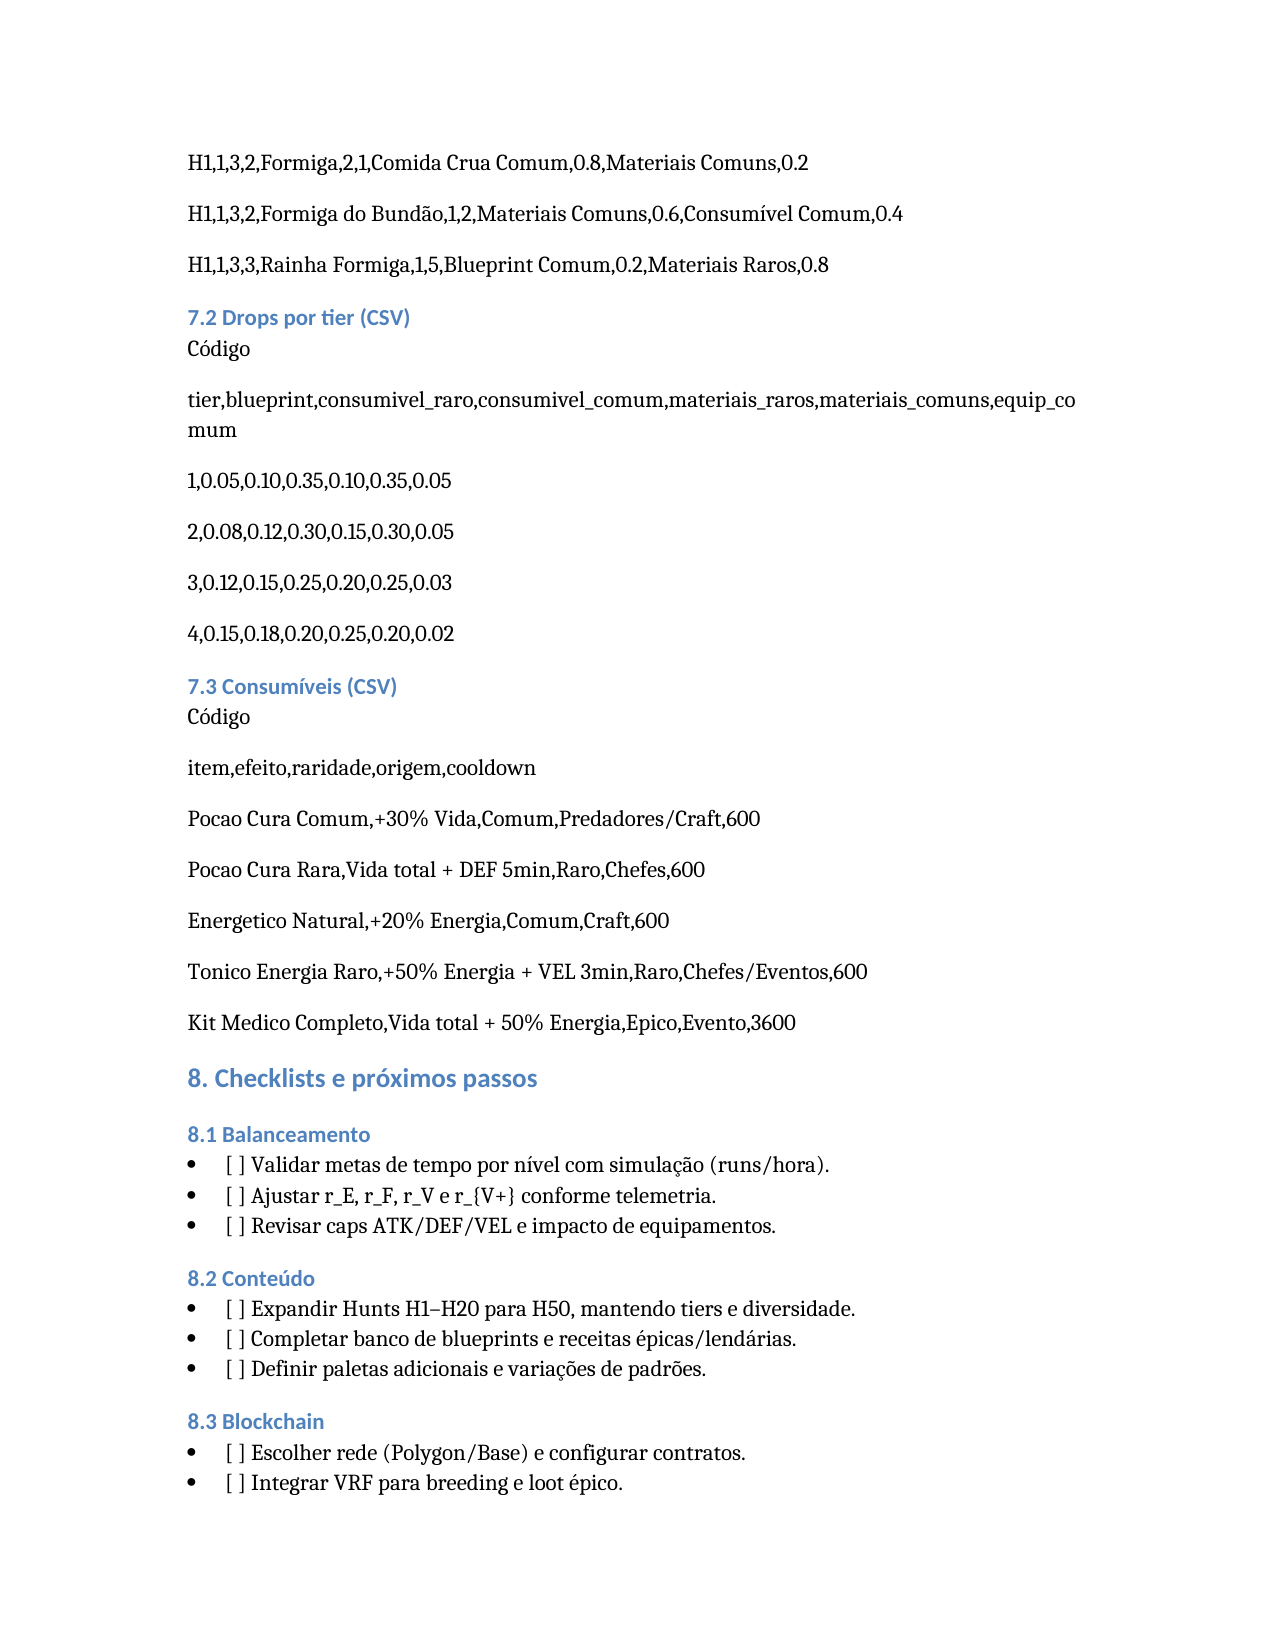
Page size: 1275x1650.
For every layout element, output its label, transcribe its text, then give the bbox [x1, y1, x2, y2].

text Tonico Energia Raro,+50% Energia + VEL 3min,Raro,Chefes/Eventos,600 [187, 959, 1087, 986]
text Energetico Natural,+20% Energia,Comum,Craft,600 [187, 908, 1087, 934]
subtitle 7.2 Drops por tier (CSV) [187, 303, 1087, 331]
list [ ] Revisar caps ATK/DEF/VEL e impacto de equipamentos. [187, 1213, 1087, 1239]
list [ ] Validar metas de tempo por nível com simulação (runs/hora). [187, 1152, 1087, 1178]
list [ ] Ajustar r_E, r_F, r_V e r_{V+} conforme telemetria. [187, 1182, 1087, 1209]
text H1,1,3,2,Formiga,2,1,Comida Crua Comum,0.8,Materiais Comuns,0.2 [187, 150, 1087, 176]
text tier,blueprint,consumivel_raro,consumivel_comum,materiais_raros,materiais_comuns,equip_comum [187, 386, 1087, 443]
text 3,0.12,0.15,0.25,0.20,0.25,0.03 [187, 570, 1087, 596]
subtitle 8.1 Balanceamento [187, 1120, 1087, 1148]
text H1,1,3,3,Rainha Formiga,1,5,Blueprint Comum,0.2,Materiais Raros,0.8 [187, 252, 1087, 278]
text 4,0.15,0.18,0.20,0.25,0.20,0.02 [187, 621, 1087, 647]
text Pocao Cura Rara,Vida total + DEF 5min,Raro,Chefes,600 [187, 857, 1087, 883]
text Código [187, 704, 1087, 730]
subtitle 8. Checklists e próximos passos [187, 1061, 1087, 1094]
text item,efeito,raridade,origem,cooldown [187, 755, 1087, 781]
subtitle 8.2 Conteúdo [187, 1264, 1087, 1292]
list [ ] Completar banco de blueprints e receitas épicas/lendárias. [187, 1326, 1087, 1352]
subtitle 8.3 Blockchain [187, 1407, 1087, 1435]
list [ ] Escolher rede (Polygon/Base) e configurar contratos. [187, 1439, 1087, 1466]
text 1,0.05,0.10,0.35,0.10,0.35,0.05 [187, 468, 1087, 494]
text 2,0.08,0.12,0.30,0.15,0.30,0.05 [187, 519, 1087, 545]
text Kit Medico Completo,Vida total + 50% Energia,Epico,Evento,3600 [187, 1010, 1087, 1037]
text Código [187, 335, 1087, 362]
list [ ] Integrar VRF para breeding e loot épico. [187, 1470, 1087, 1496]
text H1,1,3,2,Formiga do Bundão,1,2,Materiais Comuns,0.6,Consumível Comum,0.4 [187, 201, 1087, 227]
subtitle 7.3 Consumíveis (CSV) [187, 672, 1087, 700]
list [ ] Expandir Hunts H1–H20 para H50, mantendo tiers e diversidade. [187, 1296, 1087, 1322]
list [ ] Definir paletas adicionais e variações de padrões. [187, 1356, 1087, 1383]
text Pocao Cura Comum,+30% Vida,Comum,Predadores/Craft,600 [187, 806, 1087, 832]
